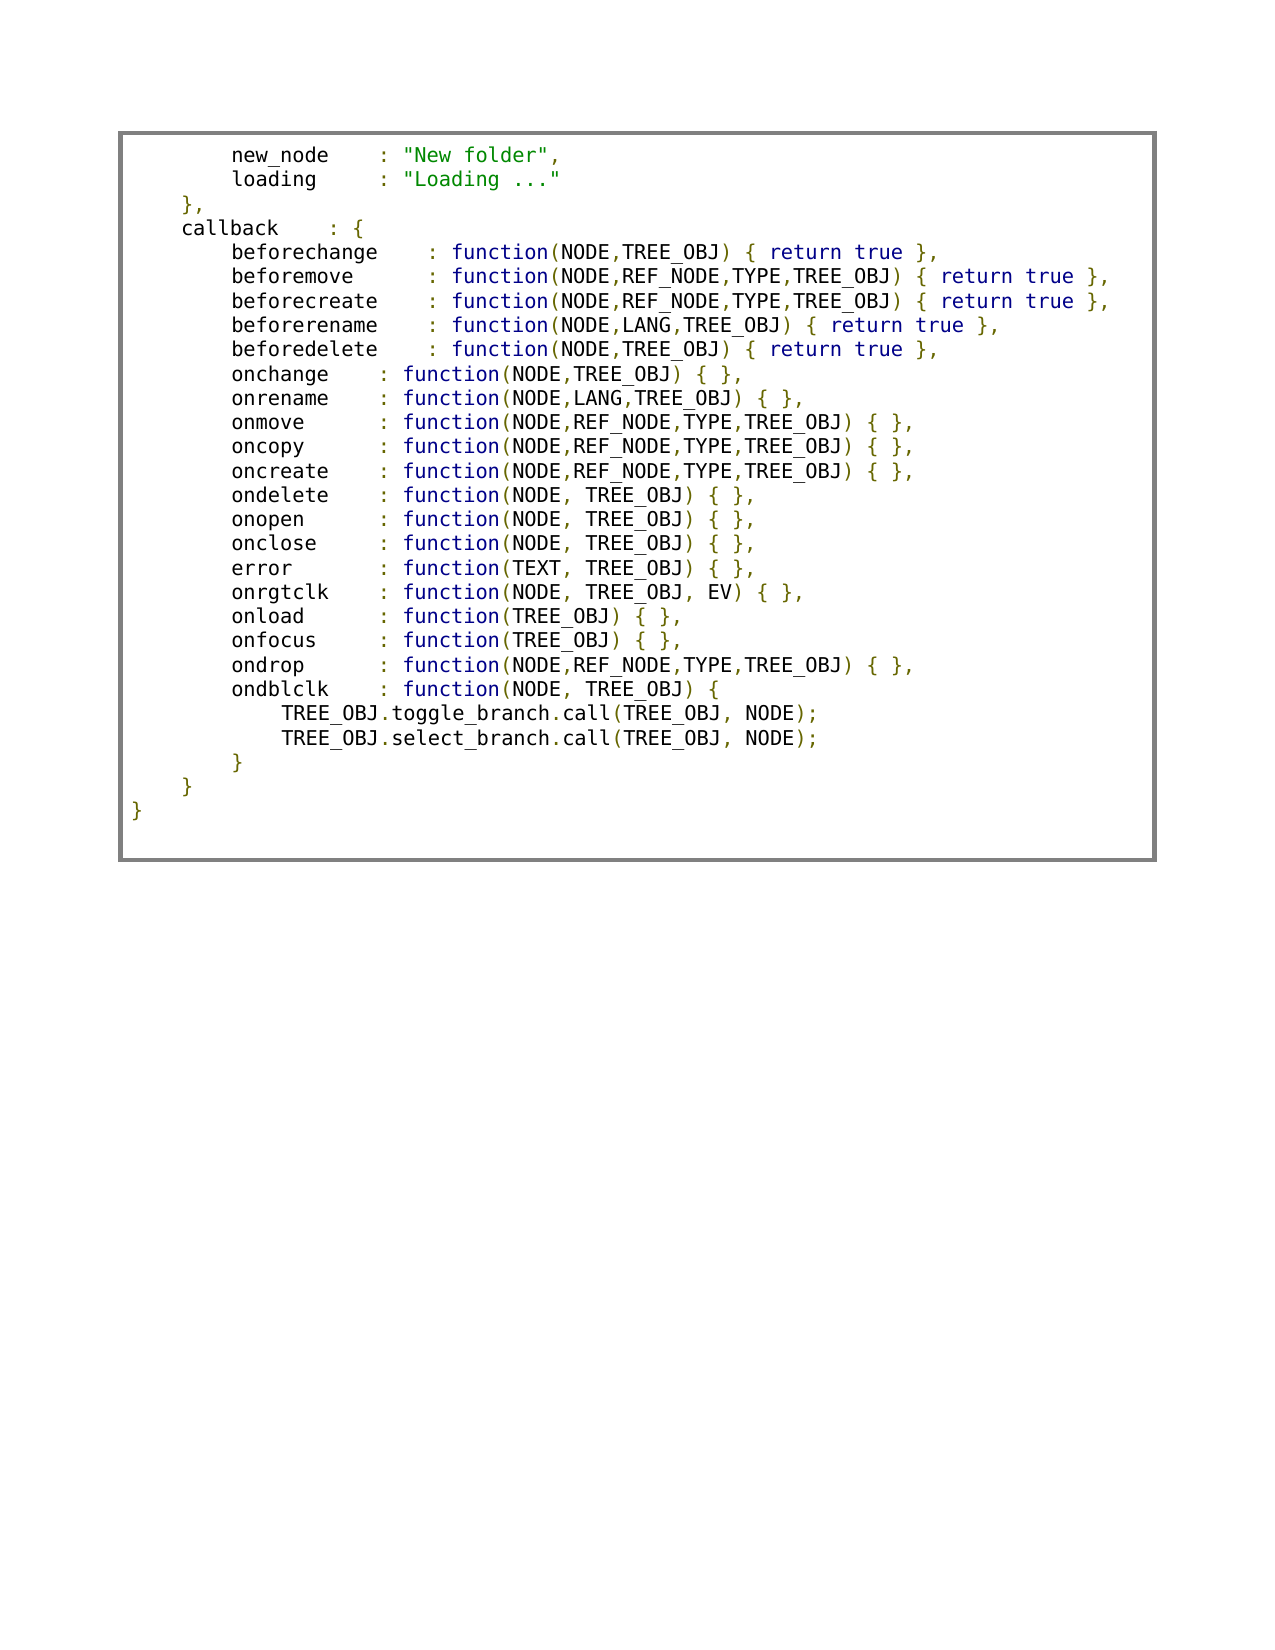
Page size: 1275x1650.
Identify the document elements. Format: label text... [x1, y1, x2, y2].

text beforemove : function(NODE,REF_NODE,TYPE,TREE_OBJ) { return true }, [123, 252, 1152, 276]
text beforechange : function(NODE,TREE_OBJ) { return true }, [123, 228, 1152, 252]
text onload : function(TREE_OBJ) { }, [123, 592, 1152, 616]
text } [687, 737, 693, 744]
text oncreate : function(NODE,REF_NODE,TYPE,TREE_OBJ) { }, [123, 446, 1152, 470]
text loading : "Loading ..." [123, 155, 1152, 179]
text ondrop : function(NODE,REF_NODE,TYPE,TREE_OBJ) { }, [123, 640, 1152, 664]
text error : function(TEXT, TREE_OBJ) { }, [123, 543, 1152, 567]
text beforecreate : function(NODE,REF_NODE,TYPE,TREE_OBJ) { return true }, [123, 276, 1152, 301]
text onrgtclk : function(NODE, TREE_OBJ, EV) { }, [123, 567, 1152, 592]
text } [123, 762, 1152, 786]
text } [760, 737, 766, 744]
text }, [123, 179, 1152, 203]
text } [345, 737, 351, 744]
text onchange : function(NODE,TREE_OBJ) { }, [123, 349, 1152, 373]
text onfocus : function(TREE_OBJ) { }, [123, 616, 1152, 640]
text } [123, 786, 1152, 822]
text onclose : function(NODE, TREE_OBJ) { }, [123, 519, 1152, 543]
text ondelete : function(NODE, TREE_OBJ) { }, [123, 470, 1152, 495]
text beforedelete : function(NODE,TREE_OBJ) { return true }, [123, 325, 1152, 349]
text onrename : function(NODE,LANG,TREE_OBJ) { }, [123, 373, 1152, 398]
text callback : { [123, 203, 1152, 228]
text oncopy : function(NODE,REF_NODE,TYPE,TREE_OBJ) { }, [123, 422, 1152, 446]
text onopen : function(NODE, TREE_OBJ) { }, [123, 495, 1152, 519]
text onmove : function(NODE,REF_NODE,TYPE,TREE_OBJ) { }, [123, 398, 1152, 422]
text ondblclk : function(NODE, TREE_OBJ) { [123, 664, 1152, 689]
text } [123, 737, 1152, 762]
text TREE_OBJ.select_branch.call(TREE_OBJ, NODE); [123, 713, 1152, 737]
text new_node : "New folder", [123, 135, 1152, 155]
text TREE_OBJ.toggle_branch.call(TREE_OBJ, NODE); [123, 689, 1152, 713]
text beforerename : function(NODE,LANG,TREE_OBJ) { return true }, [123, 301, 1152, 325]
